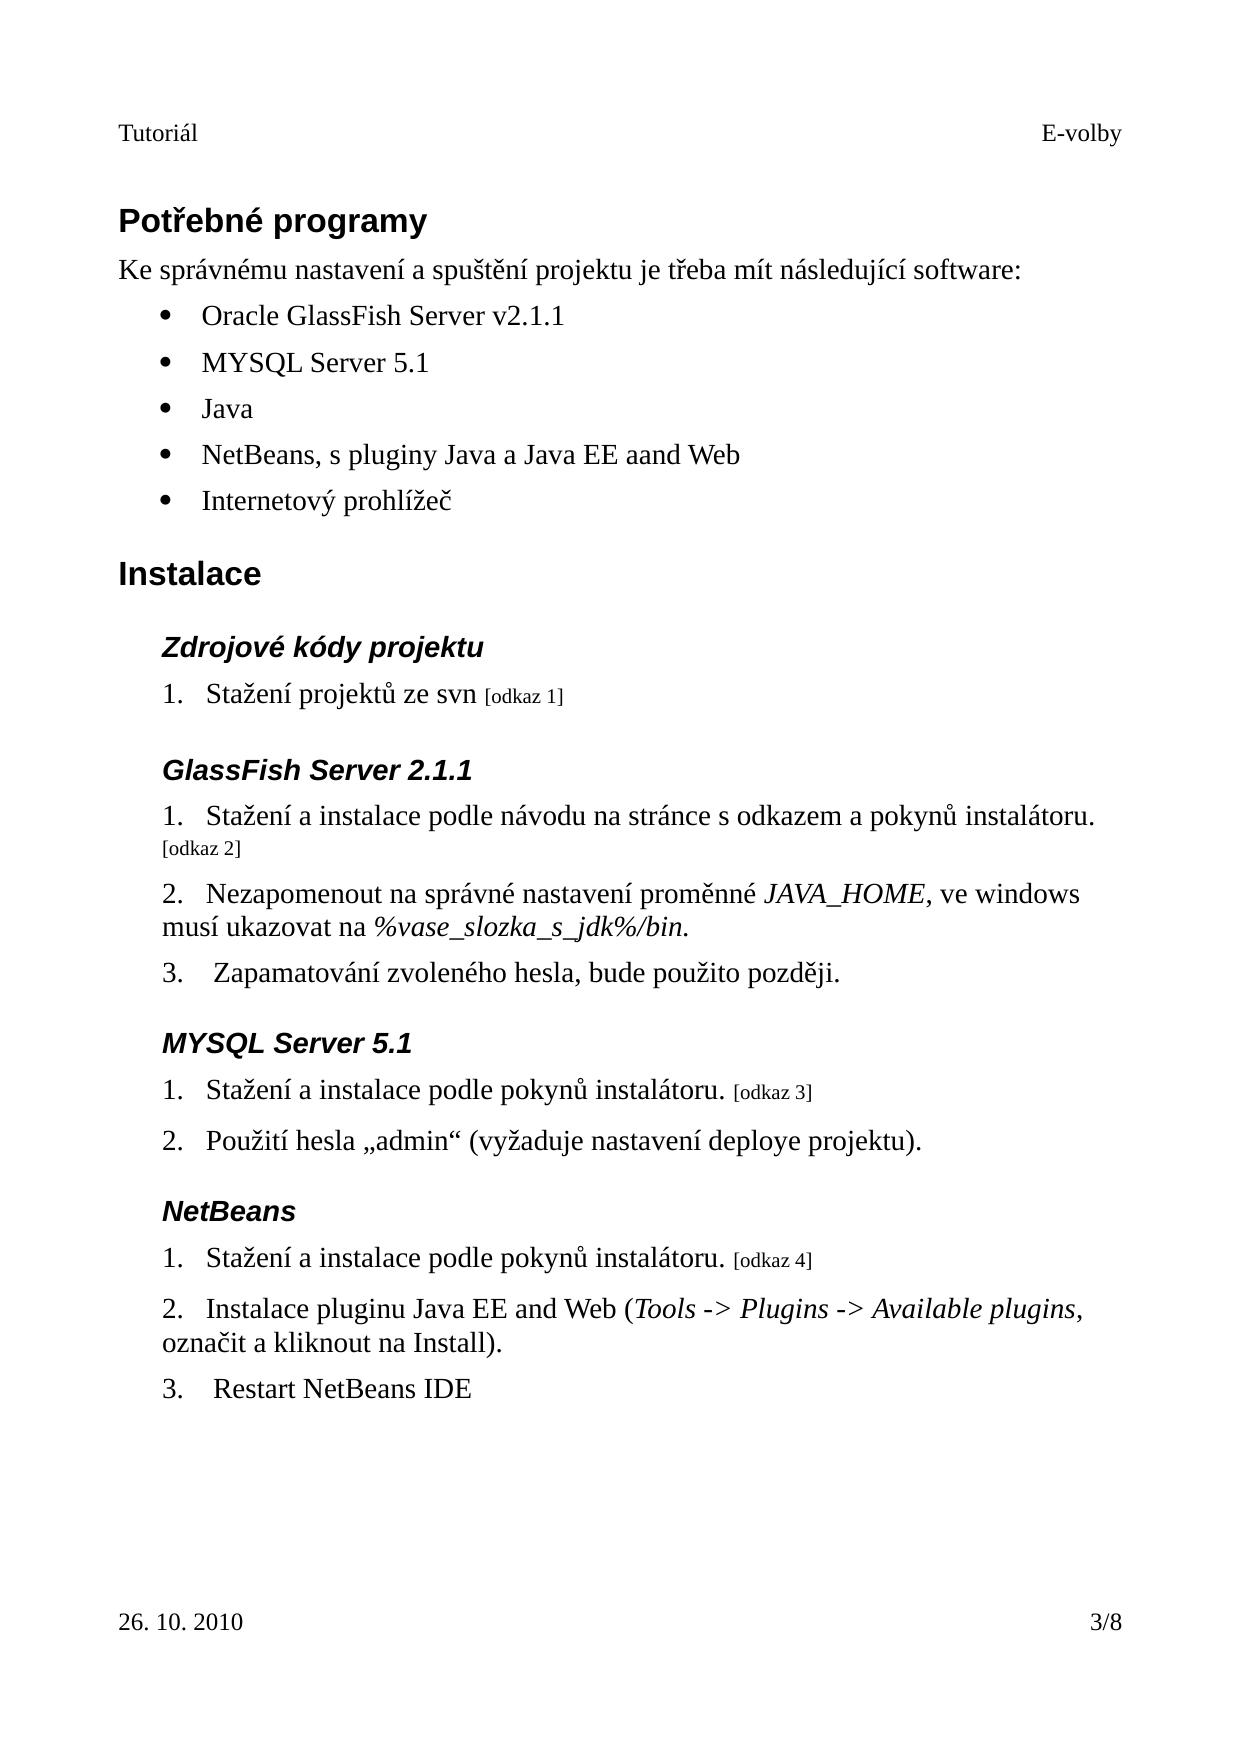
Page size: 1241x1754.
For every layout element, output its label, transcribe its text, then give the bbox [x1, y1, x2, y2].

text 1. Stažení a instalace podle pokynů instalátoru. [odkaz 4] [162, 1241, 1122, 1274]
text · MYSQL Server 5.1 [160, 345, 1122, 378]
text · NetBeans, s pluginy Java a Java EE aand Web [160, 437, 1122, 471]
subtitle NetBeans [162, 1194, 1122, 1228]
subtitle Zdrojové kódy projektu [162, 630, 1122, 664]
text · Java [160, 391, 1122, 424]
subtitle MYSQL Server 5.1 [162, 1026, 1122, 1060]
text · Internetový prohlížeč [160, 483, 1122, 517]
text 3. Zapamatování zvoleného hesla, bude použito později. [162, 955, 1122, 989]
text 1. Stažení a instalace podle návodu na stránce s odkazem a pokynů instalátoru. [odkaz 2] [162, 798, 1122, 860]
text · Oracle GlassFish Server v2.1.1 [160, 298, 1122, 332]
text 1. Stažení a instalace podle pokynů instalátoru. [odkaz 3] [162, 1072, 1122, 1106]
text 2. Použití hesla „admin“ (vyžaduje nastavení deploye projektu). [162, 1123, 1122, 1157]
text 3. Restart NetBeans IDE [162, 1371, 1122, 1405]
text Ke správnému nastavení a spuštění projektu je třeba mít následující software: [118, 252, 1122, 286]
text 2. Instalace pluginu Java EE and Web (Tools -> Plugins -> Available plugins, označit a kliknout na Install). [162, 1292, 1122, 1359]
subtitle Instalace [118, 554, 1122, 593]
subtitle GlassFish Server 2.1.1 [162, 752, 1122, 786]
text 2. Nezapomenout na správné nastavení proměnné JAVA_HOME, ve windows musí ukazovat na %vase_slozka_s_jdk%/bin. [162, 876, 1122, 943]
subtitle Potřebné programy [118, 201, 1122, 240]
text 1. Stažení projektů ze svn [odkaz 1] [162, 676, 1122, 710]
